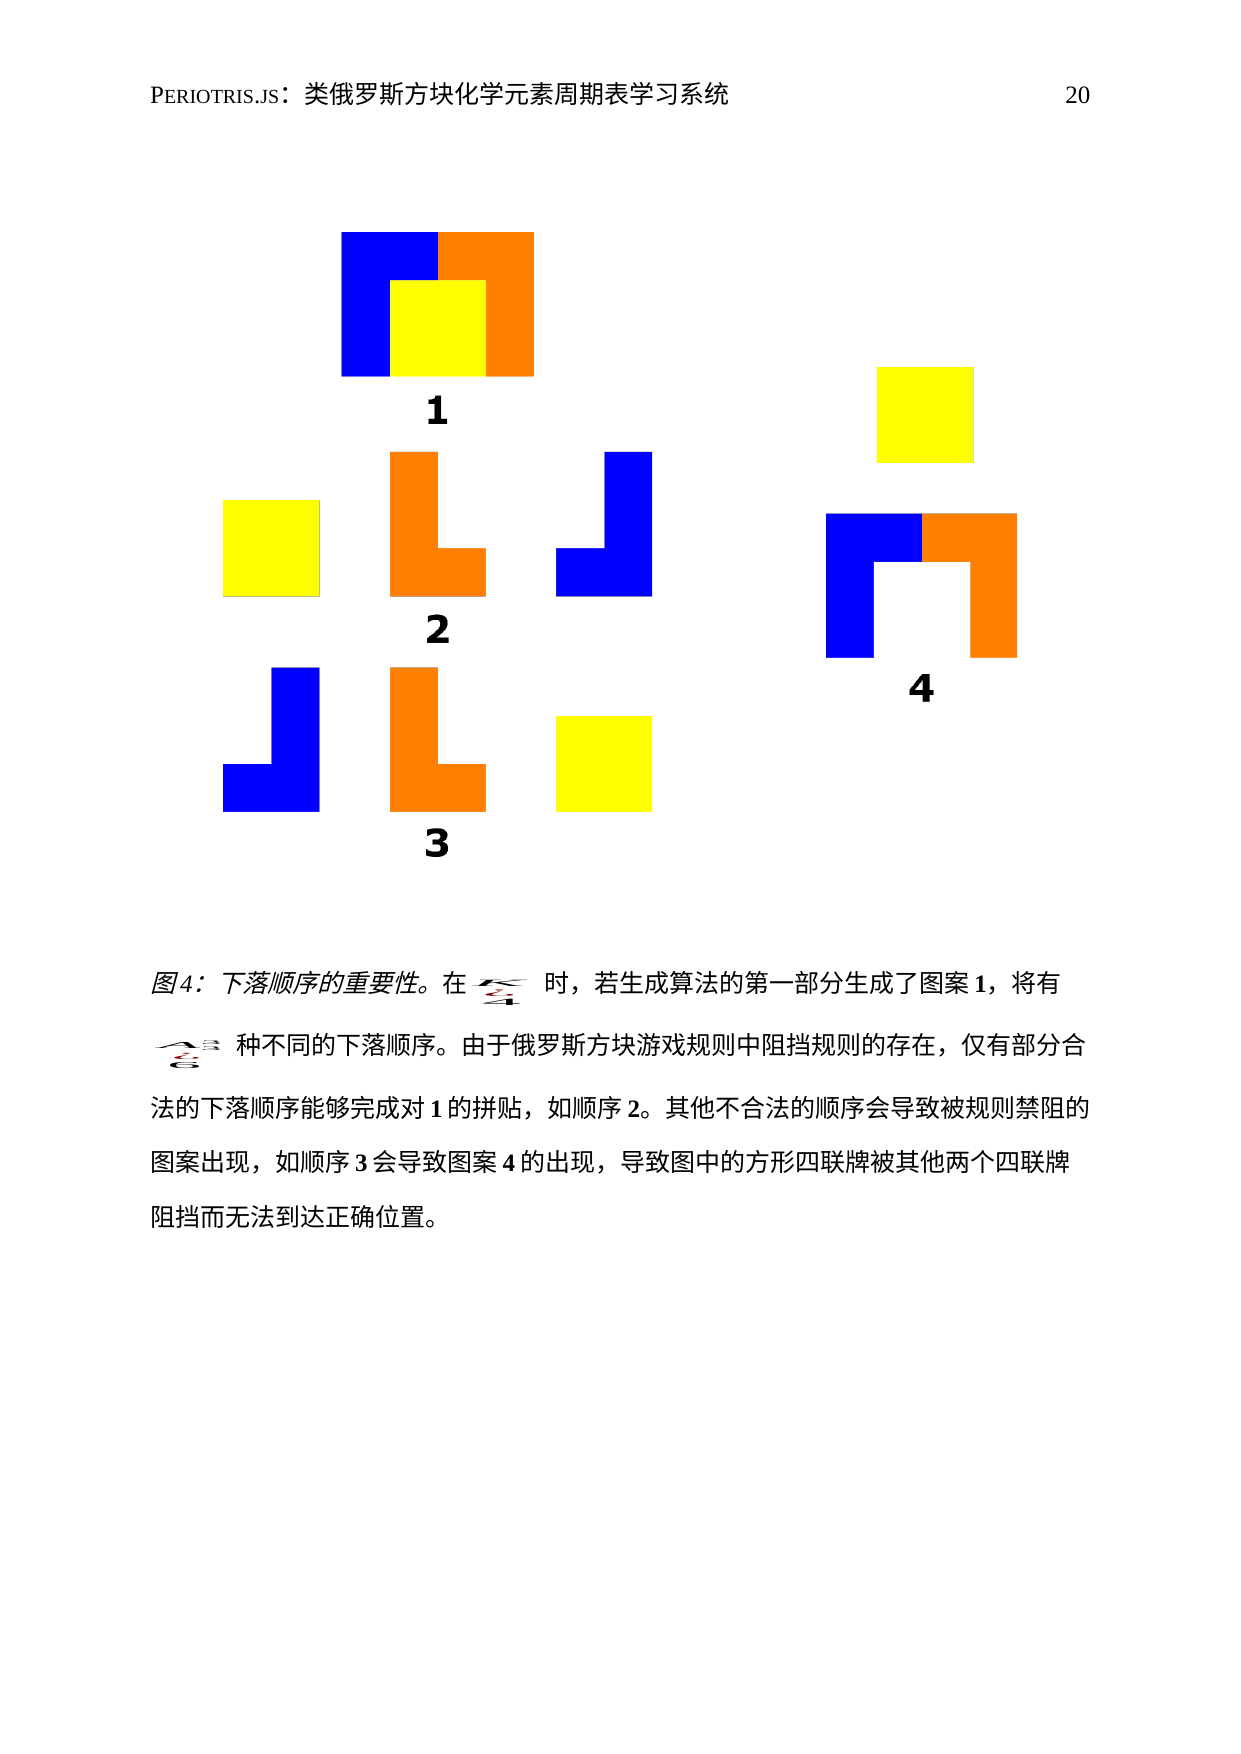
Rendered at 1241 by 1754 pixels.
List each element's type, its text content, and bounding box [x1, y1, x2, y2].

text 图4：下落顺序的重要性。在 时，若生成算法的第一部分生成了图案1，将有 种不同的下落顺序。由于俄罗斯方块游戏规则中阻挡规则的存在，仅有部分合法的下落顺序能够完成对1的拼贴，如顺序2。其他不合法的顺序会导致被规则禁阻的图案出现，如顺序3会导致图案4的出现，导致图中的方形四联牌被其他两个四联牌阻挡而无法到达正确位置。 [150, 964, 1090, 1233]
